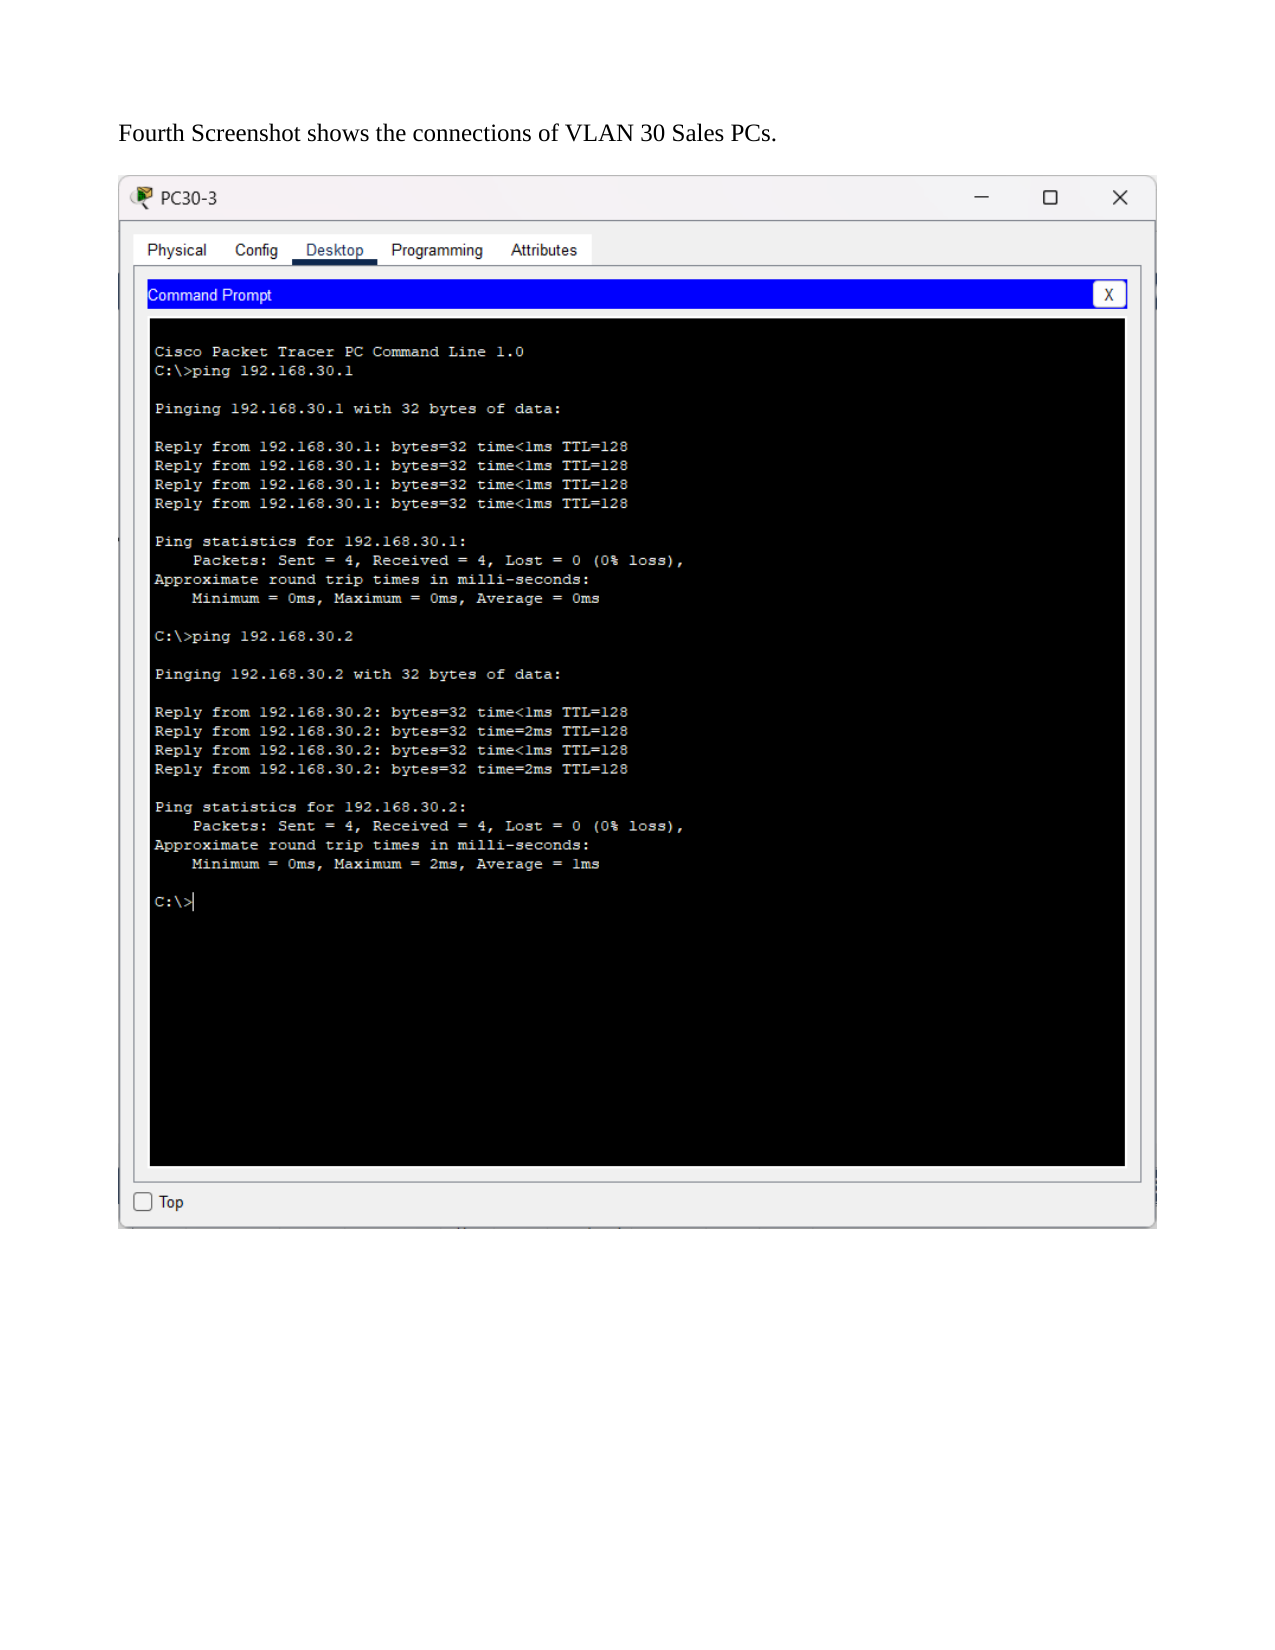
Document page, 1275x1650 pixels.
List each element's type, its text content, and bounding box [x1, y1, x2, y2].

text Fourth Screenshot shows the connections of VLAN 30 Sales PCs. [118, 118, 1157, 147]
picture [118, 175, 1157, 1229]
